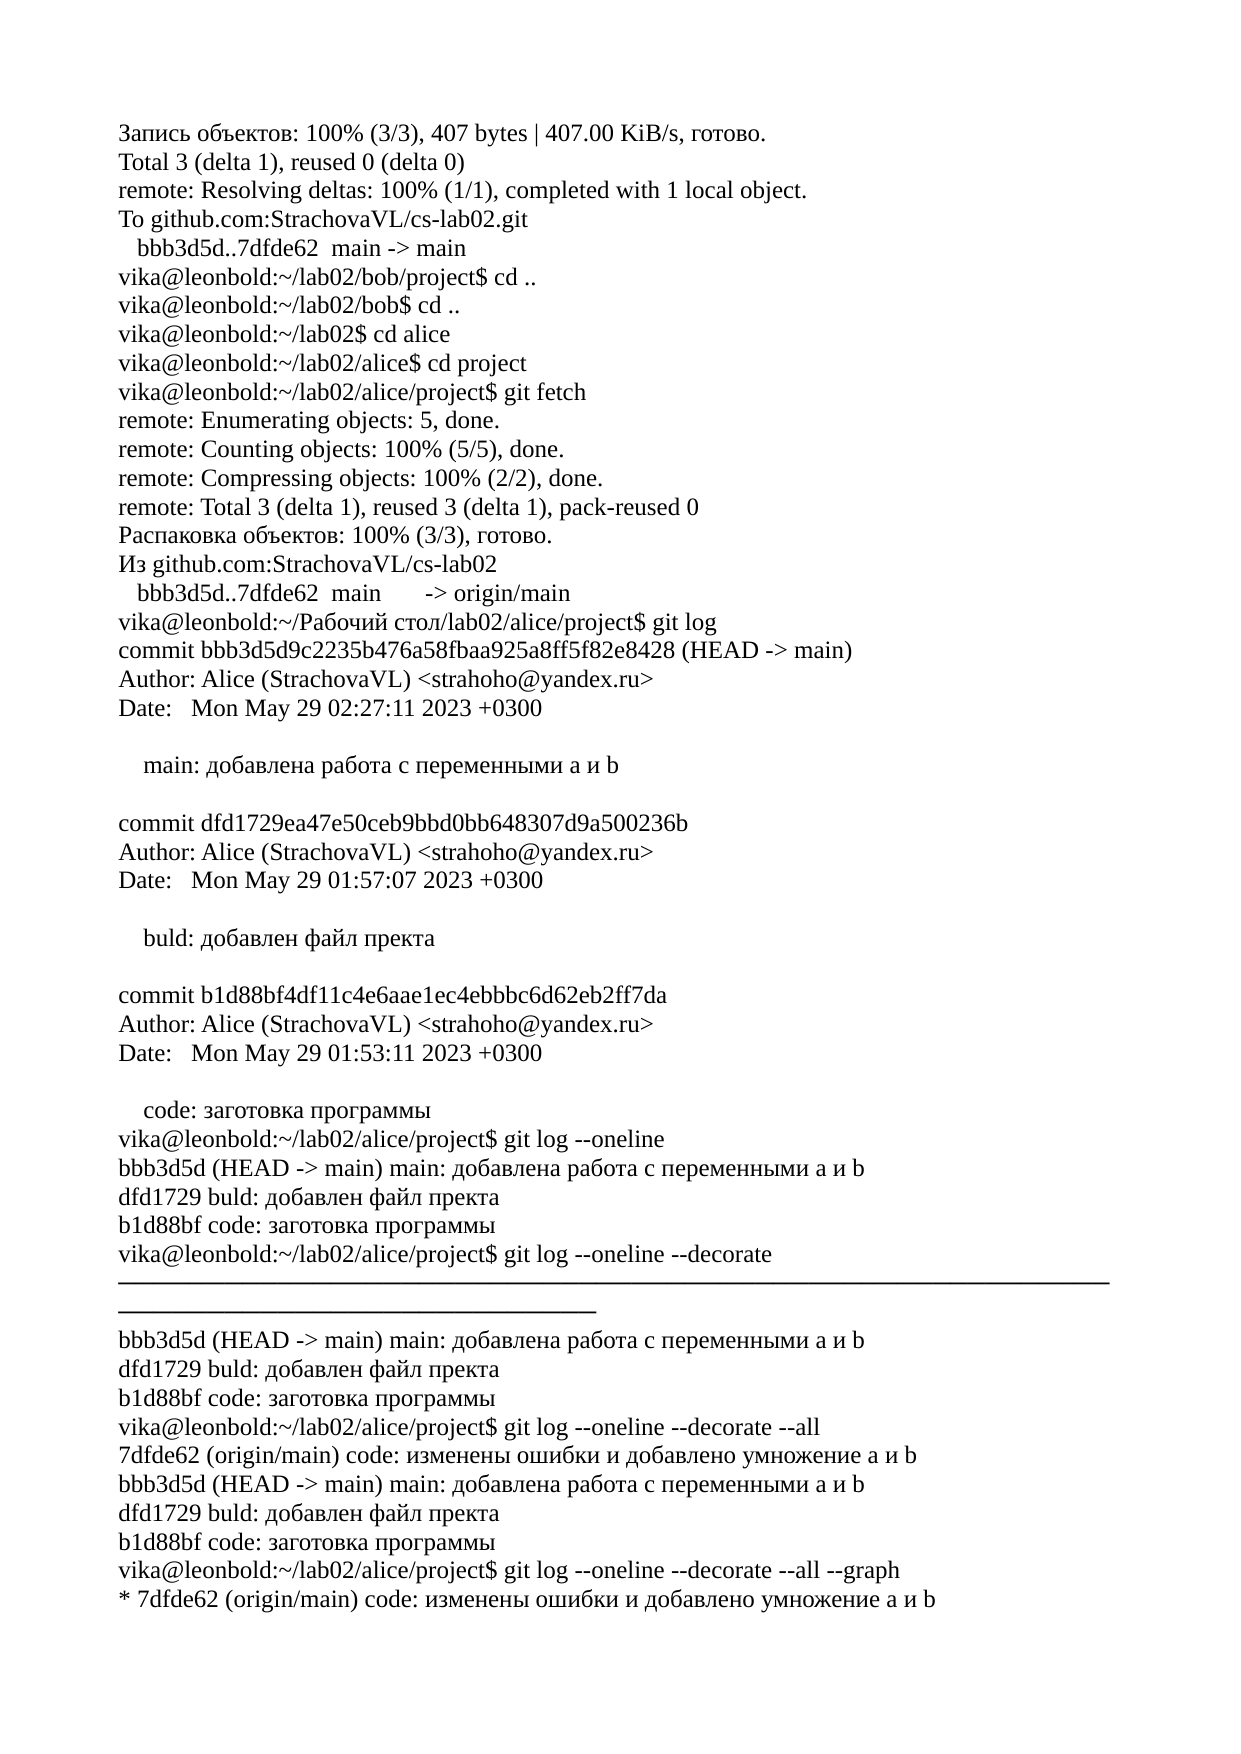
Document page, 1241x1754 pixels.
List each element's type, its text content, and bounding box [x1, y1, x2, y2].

text Date: Mon May 29 02:27:11 2023 +0300 [118, 693, 1122, 722]
text vika@leonbold:~/lab02/alice/project$ git log --oneline --decorate --all --graph [118, 1556, 1122, 1584]
text buld: добавлен файл пректа [118, 923, 1122, 952]
text main: добавлена работа с переменными a и b [118, 751, 1122, 779]
text vika@leonbold:~/lab02$ cd alice [118, 319, 1122, 348]
text b1d88bf code: заготовка программы [118, 1211, 1122, 1239]
text b1d88bf code: заготовка программы [118, 1383, 1122, 1412]
text remote: Resolving deltas: 100% (1/1), completed with 1 local object. [118, 176, 1122, 204]
text vika@leonbold:~/lab02/bob/project$ cd .. [118, 262, 1122, 291]
text dfd1729 buld: добавлен файл пректа [118, 1354, 1122, 1383]
text vika@leonbold:~/lab02/alice/project$ git log --oneline [118, 1124, 1122, 1153]
text Author: Alice (StrachovaVL) <strahoho@yandex.ru> [118, 664, 1122, 693]
text b1d88bf code: заготовка программы [118, 1527, 1122, 1556]
text bbb3d5d..7dfde62 main -> main [118, 233, 1122, 262]
text bbb3d5d (HEAD -> main) main: добавлена работа с переменными a и b [118, 1153, 1122, 1182]
text commit bbb3d5d9c2235b476a58fbaa925a8ff5f82e8428 (HEAD -> main) [118, 636, 1122, 664]
text Total 3 (delta 1), reused 0 (delta 0) [118, 147, 1122, 176]
text dfd1729 buld: добавлен файл пректа [118, 1182, 1122, 1211]
text vika@leonbold:~/lab02/alice/project$ git fetch [118, 377, 1122, 406]
text remote: Total 3 (delta 1), reused 3 (delta 1), pack-reused 0 [118, 492, 1122, 521]
text bbb3d5d..7dfde62 main -> origin/main [118, 578, 1122, 607]
text dfd1729 buld: добавлен файл пректа [118, 1498, 1122, 1527]
text Date: Mon May 29 01:53:11 2023 +0300 [118, 1038, 1122, 1067]
text Из github.com:StrachovaVL/cs-lab02 [118, 549, 1122, 578]
text Распаковка объектов: 100% (3/3), готово. [118, 521, 1122, 549]
text vika@leonbold:~/lab02/alice$ cd project [118, 348, 1122, 377]
text commit b1d88bf4df11c4e6aae1ec4ebbbc6d62eb2ff7da [118, 981, 1122, 1009]
text Author: Alice (StrachovaVL) <strahoho@yandex.ru> [118, 837, 1122, 866]
text remote: Enumerating objects: 5, done. [118, 406, 1122, 434]
text Author: Alice (StrachovaVL) <strahoho@yandex.ru> [118, 1009, 1122, 1038]
text ─────────────────────────────────────────────────────────────────────────────────── bbb3d5d (HEAD -> main) main: добавлена работа с переменными a и b [118, 1268, 1122, 1354]
text vika@leonbold:~/lab02/alice/project$ git log --oneline --decorate --all [118, 1412, 1122, 1441]
text vika@leonbold:~/Рабочий стол/lab02/alice/project$ git log [118, 607, 1122, 636]
text 7dfde62 (origin/main) code: изменены ошибки и добавлено умножение a и b [118, 1441, 1122, 1469]
text remote: Counting objects: 100% (5/5), done. [118, 434, 1122, 463]
text To github.com:StrachovaVL/cs-lab02.git [118, 204, 1122, 233]
text commit dfd1729ea47e50ceb9bbd0bb648307d9a500236b [118, 808, 1122, 837]
text bbb3d5d (HEAD -> main) main: добавлена работа с переменными a и b [118, 1469, 1122, 1498]
text vika@leonbold:~/lab02/bob$ cd .. [118, 291, 1122, 319]
text Запись объектов: 100% (3/3), 407 bytes | 407.00 KiB/s, готово. [118, 118, 1122, 147]
text vika@leonbold:~/lab02/alice/project$ git log --oneline --decorate [118, 1239, 1122, 1268]
text * 7dfde62 (origin/main) code: изменены ошибки и добавлено умножение a и b [118, 1584, 1122, 1613]
text code: заготовка программы [118, 1096, 1122, 1124]
text remote: Compressing objects: 100% (2/2), done. [118, 463, 1122, 492]
text Date: Mon May 29 01:57:07 2023 +0300 [118, 866, 1122, 894]
